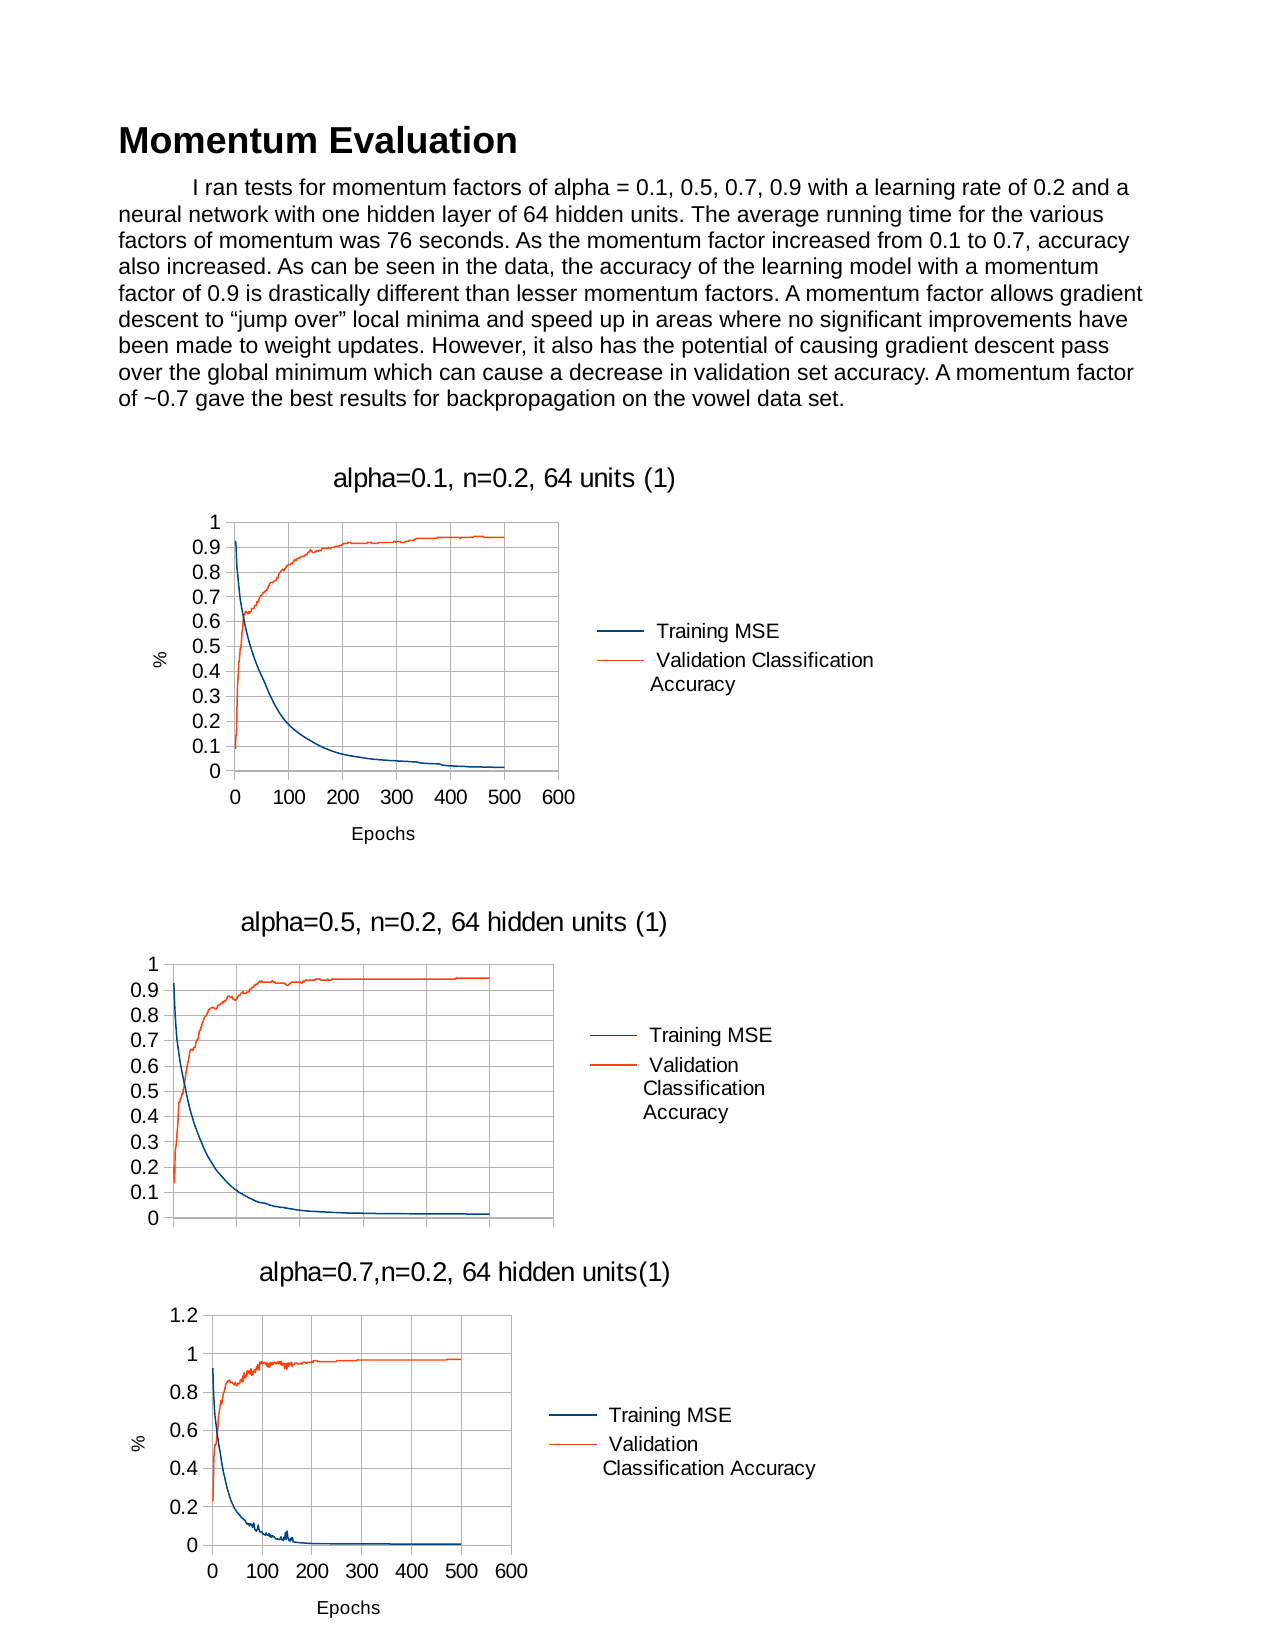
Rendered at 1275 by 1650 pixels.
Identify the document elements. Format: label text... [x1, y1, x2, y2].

subtitle Momentum Evaluation [118, 118, 1157, 161]
text I ran tests for momentum factors of alpha = 0.1, 0.5, 0.7, 0.9 with a learning rate of 0.2 and a neural network with one hidden layer of 64 hidden units. The average running time for the various factors of momentum was 76 seconds. As the momentum factor increased from 0.1 to 0.7, accuracy also increased. As can be seen in the data, the accuracy of the learning model with a momentum factor of 0.9 is drastically different than lesser momentum factors. A momentum factor allows gradient descent to “jump over” local minima and speed up in areas where no significant improvements have been made to weight updates. However, it also has the potential of causing gradient descent pass over the global minimum which can cause a decrease in validation set accuracy. A momentum factor of ~0.7 gave the best results for backpropagation on the vowel data set. [118, 174, 1157, 478]
